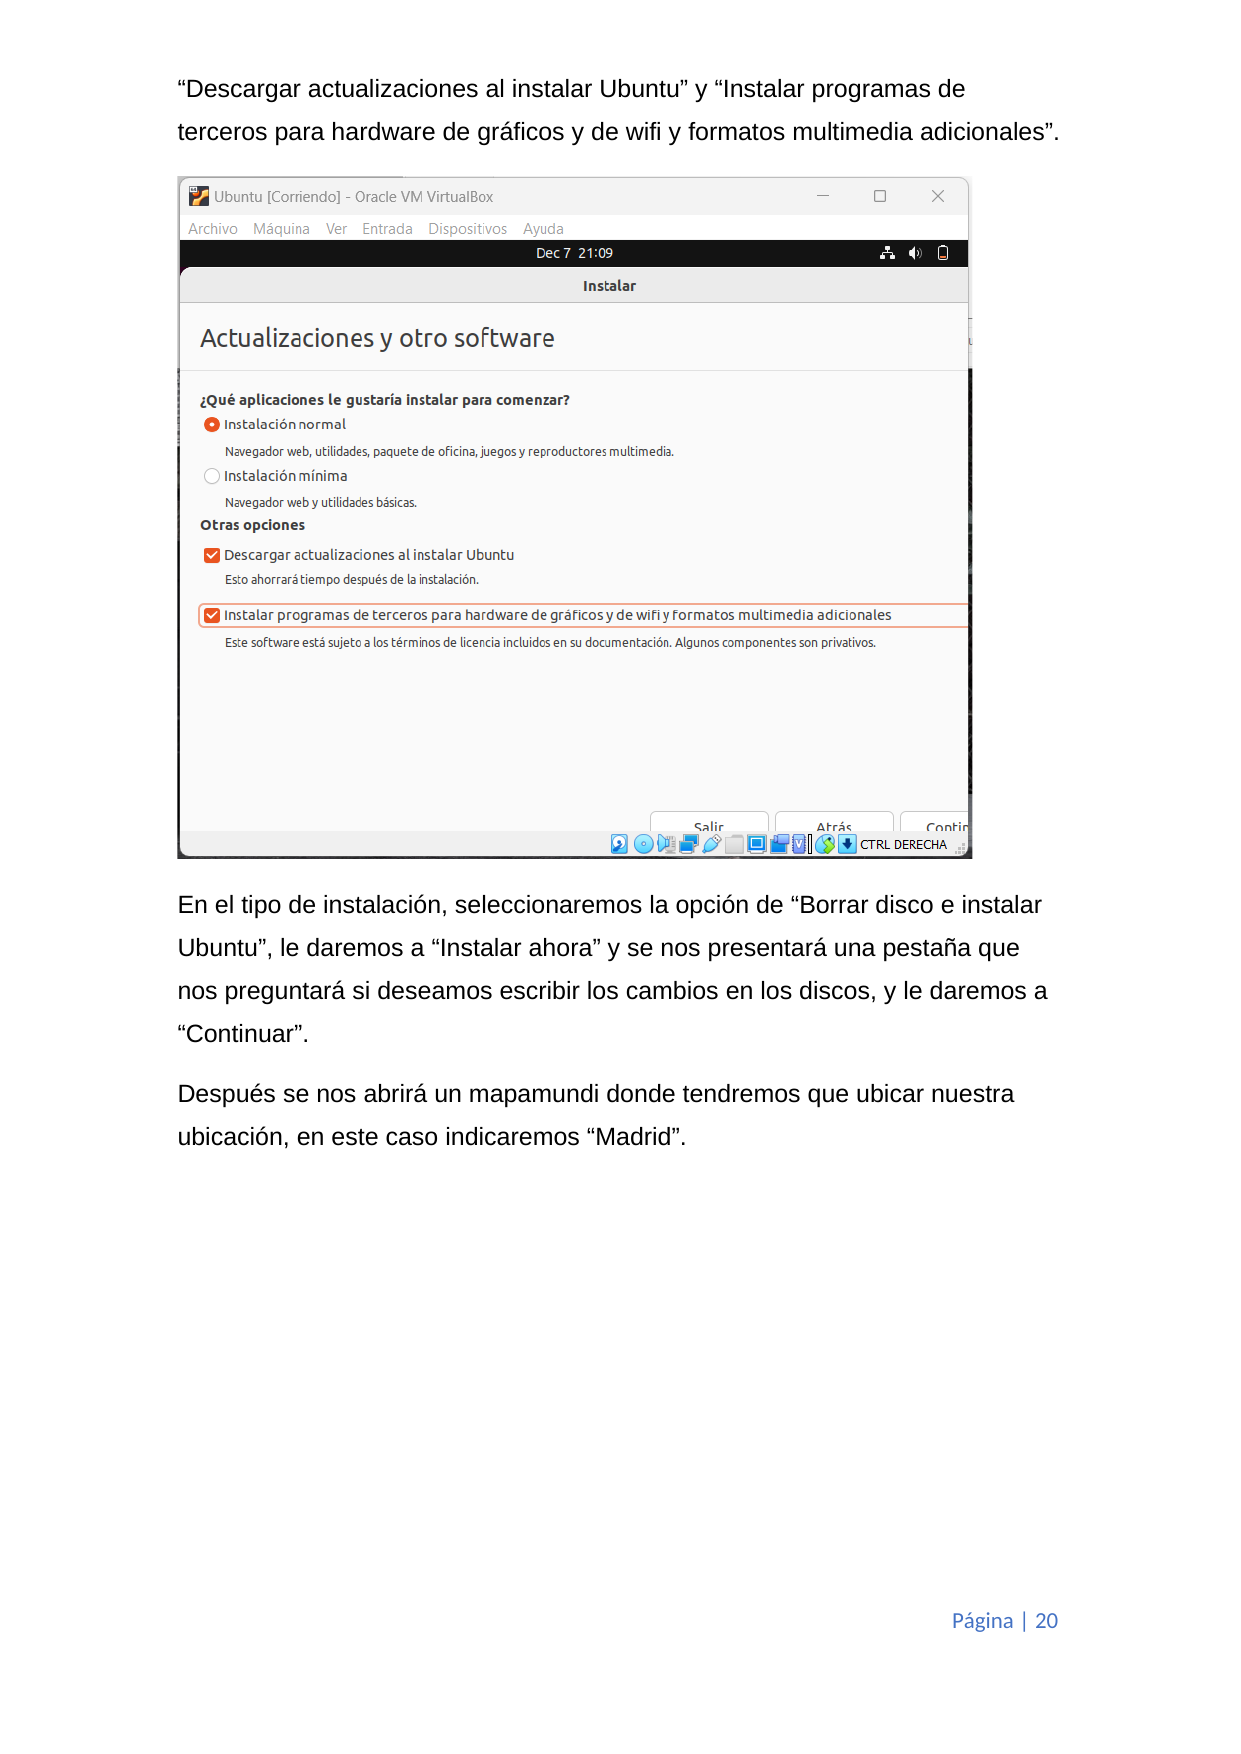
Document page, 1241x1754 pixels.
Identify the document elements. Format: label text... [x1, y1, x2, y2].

text “Descargar actualizaciones al instalar Ubuntu” y “Instalar programas de terceros para hardware de gráficos y de wifi y formatos multimedia adicionales”. [177, 74, 1063, 146]
text Después se nos abrirá un mapamundi donde tendremos que ubicar nuestra ubicación, en este caso indicaremos “Madrid”. [177, 1079, 1063, 1151]
text En el tipo de instalación, seleccionaremos la opción de “Borrar disco e instalar Ubuntu”, le daremos a “Instalar ahora” y se nos presentará una pestaña que nos preguntará si deseamos escribir los cambios en los discos, y le daremos a “Continuar”. [177, 889, 1063, 1048]
